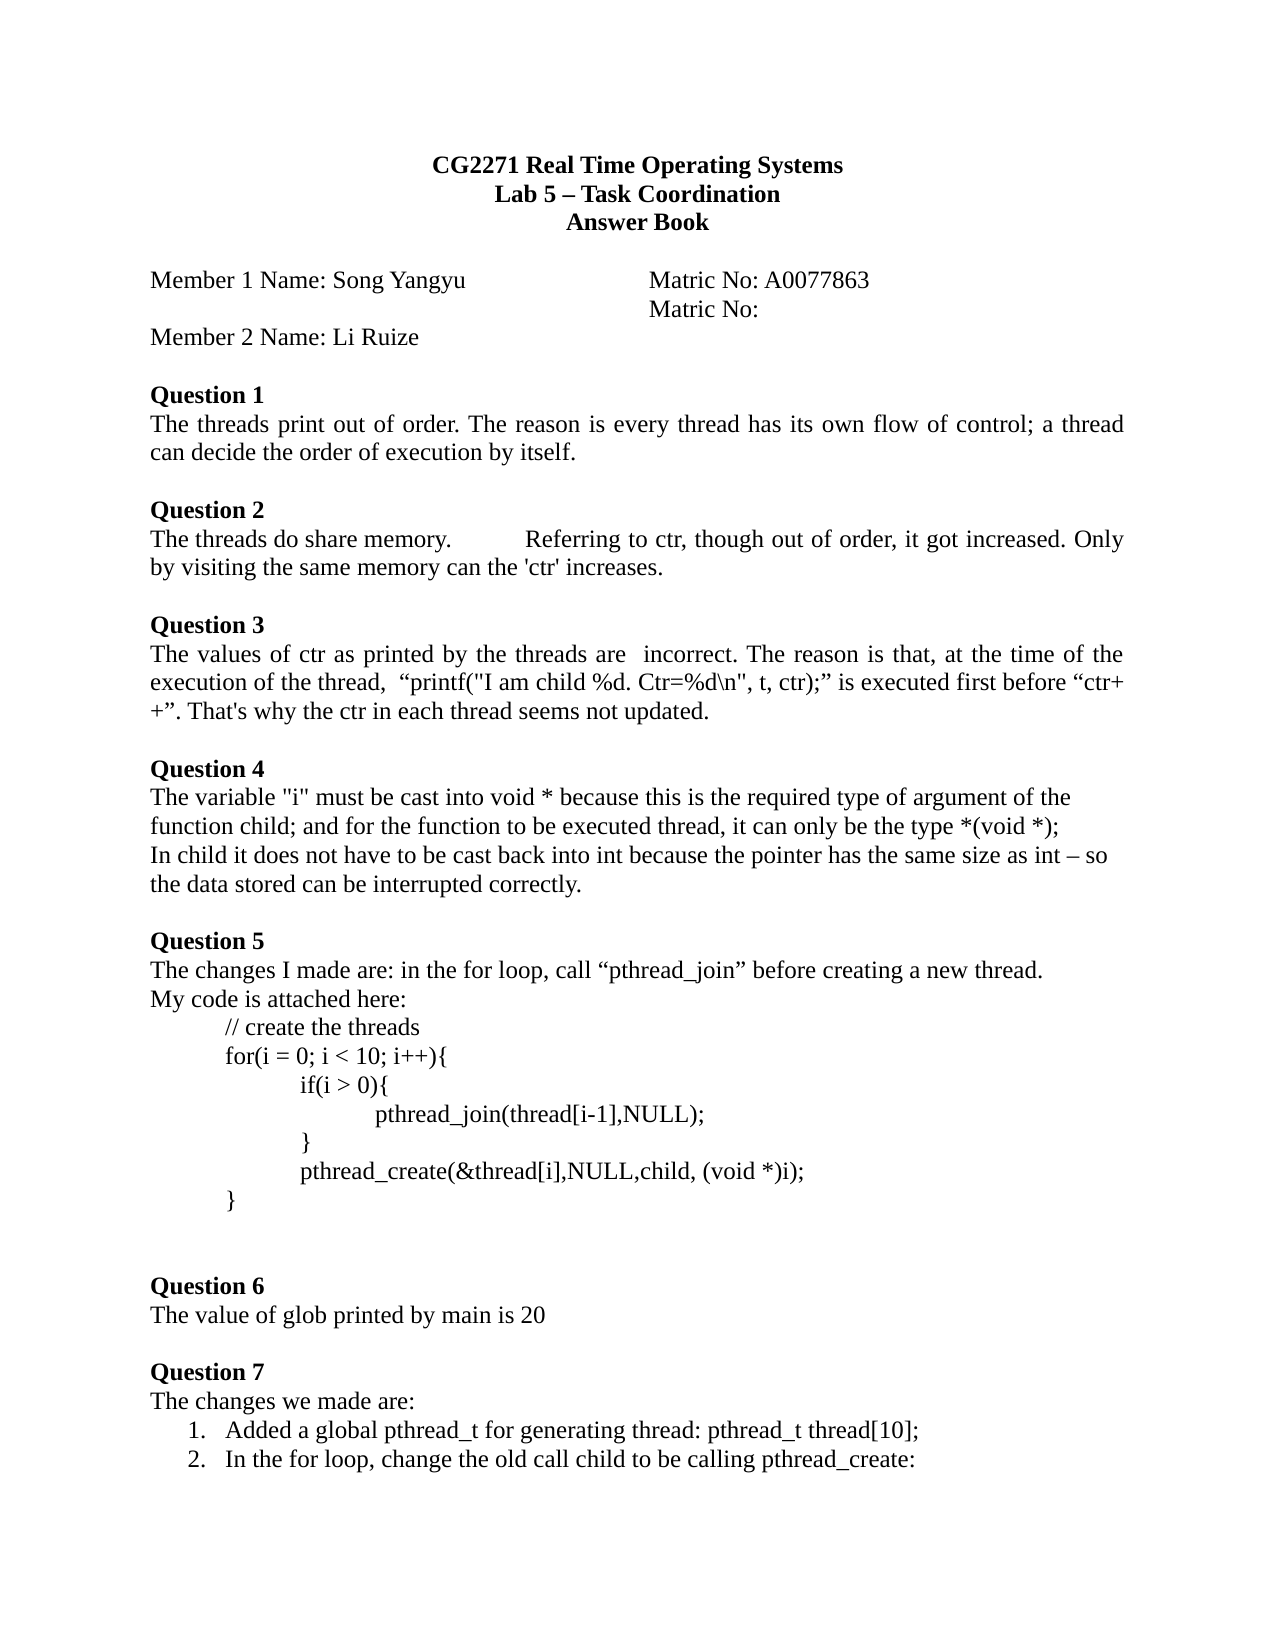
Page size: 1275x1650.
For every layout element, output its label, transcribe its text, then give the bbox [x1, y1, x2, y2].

text Answer Book [150, 207, 1125, 236]
text Question 1 [150, 380, 1125, 409]
text Question 2 [150, 495, 1125, 524]
text Question 5 [150, 926, 1125, 955]
list Added a global pthread_t for generating thread: pthread_t thread[10]; [187, 1415, 1125, 1444]
list In the for loop, change the old call child to be calling pthread_create: [187, 1444, 1125, 1472]
text In child it does not have to be cast back into int because the pointer has the same size as int – so the data stored can be interrupted correctly. [150, 840, 1125, 897]
text } [150, 1185, 1125, 1214]
table_cell Member 2 Name: Li Ruize [139, 294, 637, 351]
text pthread_join(thread[i-1],NULL); [150, 1099, 1125, 1127]
table_header Member 1 Name: Song Yangyu [139, 265, 637, 294]
text pthread_create(&thread[i],NULL,child, (void *)i); [150, 1156, 1125, 1185]
text My code is attached here: [150, 984, 1125, 1012]
text The changes I made are: in the for loop, call “pthread_join” before creating a new thread. [150, 955, 1125, 984]
table_cell Matric No: [638, 294, 1136, 351]
text The threads do share memory. Referring to ctr, though out of order, it got increased. Only by visiting the same memory can the 'ctr' increases. [150, 524, 1125, 581]
text The value of glob printed by main is 20 [150, 1300, 1125, 1329]
text Question 3 [150, 610, 1125, 639]
text if(i > 0){ [150, 1070, 1125, 1099]
text Question 4 [150, 754, 1125, 782]
text Lab 5 – Task Coordination [150, 179, 1125, 207]
text for(i = 0; i < 10; i++){ [150, 1041, 1125, 1070]
text The changes we made are: [150, 1386, 1125, 1415]
text The threads print out of order. The reason is every thread has its own flow of control; a thread can decide the order of execution by itself. [150, 409, 1125, 466]
text Question 6 [150, 1271, 1125, 1300]
text CG2271 Real Time Operating Systems [150, 150, 1125, 179]
text Question 7 [150, 1357, 1125, 1386]
text } [150, 1127, 1125, 1156]
text The variable "i" must be cast into void * because this is the required type of argument of the function child; and for the function to be executed thread, it can only be the type *(void *); [150, 782, 1125, 840]
text The values of ctr as printed by the threads are incorrect. The reason is that, at the time of the execution of the thread, “printf("I am child %d. Ctr=%d\n", t, ctr);” is executed first before “ctr++”. That's why the ctr in each thread seems not updated. [150, 639, 1125, 725]
table_header Matric No: A0077863 [638, 265, 1136, 294]
text // create the threads [150, 1012, 1125, 1041]
